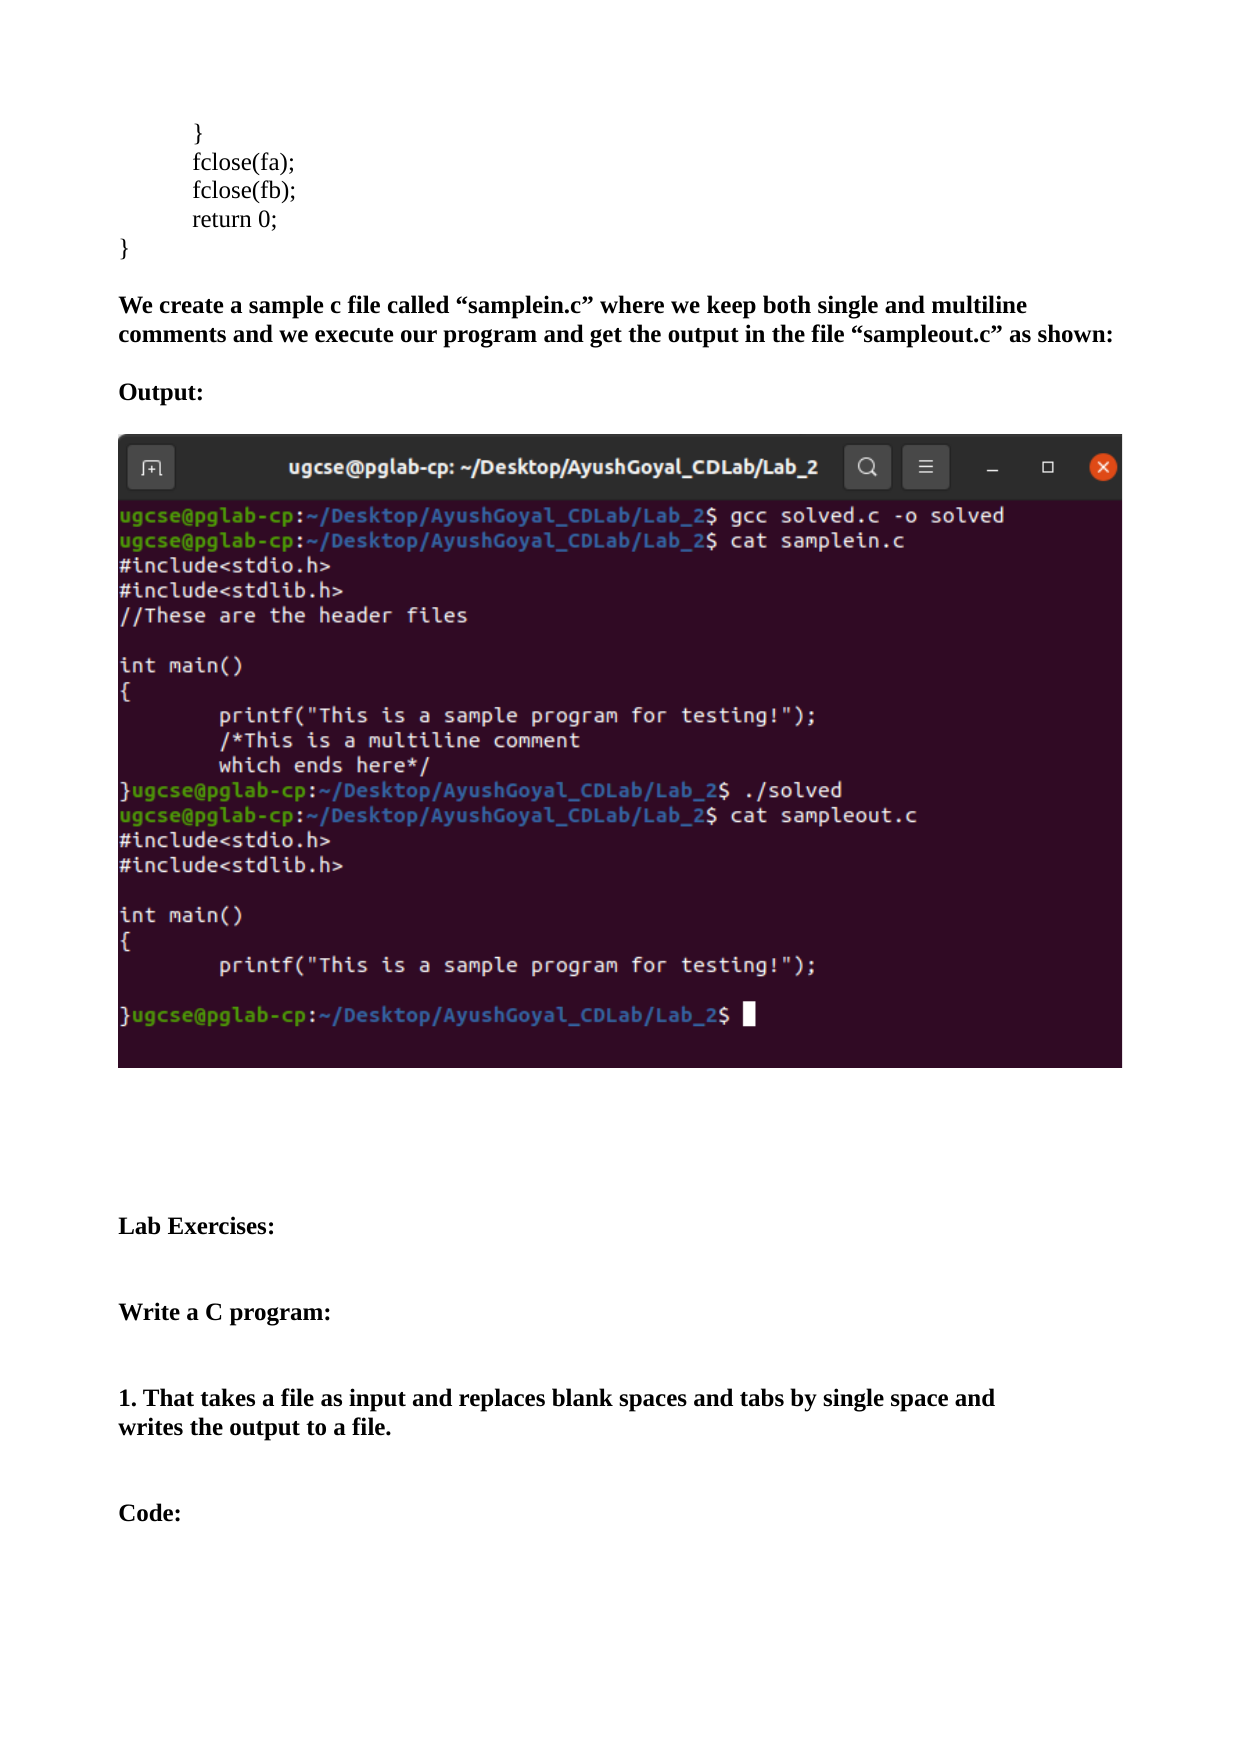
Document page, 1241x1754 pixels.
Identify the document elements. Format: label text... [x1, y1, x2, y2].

text return 0; [118, 204, 1122, 233]
text } [118, 233, 1122, 262]
text writes the output to a file. [118, 1412, 1122, 1441]
text } [118, 118, 1122, 147]
text Output: [118, 377, 1122, 406]
text 1. That takes a file as input and replaces blank spaces and tabs by single space and [118, 1383, 1122, 1412]
text fclose(fb); [118, 176, 1122, 204]
text Lab Exercises: [118, 1211, 1122, 1240]
picture [118, 434, 1123, 1068]
text Write a C program: [118, 1297, 1122, 1326]
text Code: [118, 1498, 1122, 1527]
text fclose(fa); [118, 147, 1122, 176]
text We create a sample c file called “samplein.c” where we keep both single and multiline comments and we execute our program and get the output in the file “sampleout.c” as shown: [118, 291, 1122, 348]
